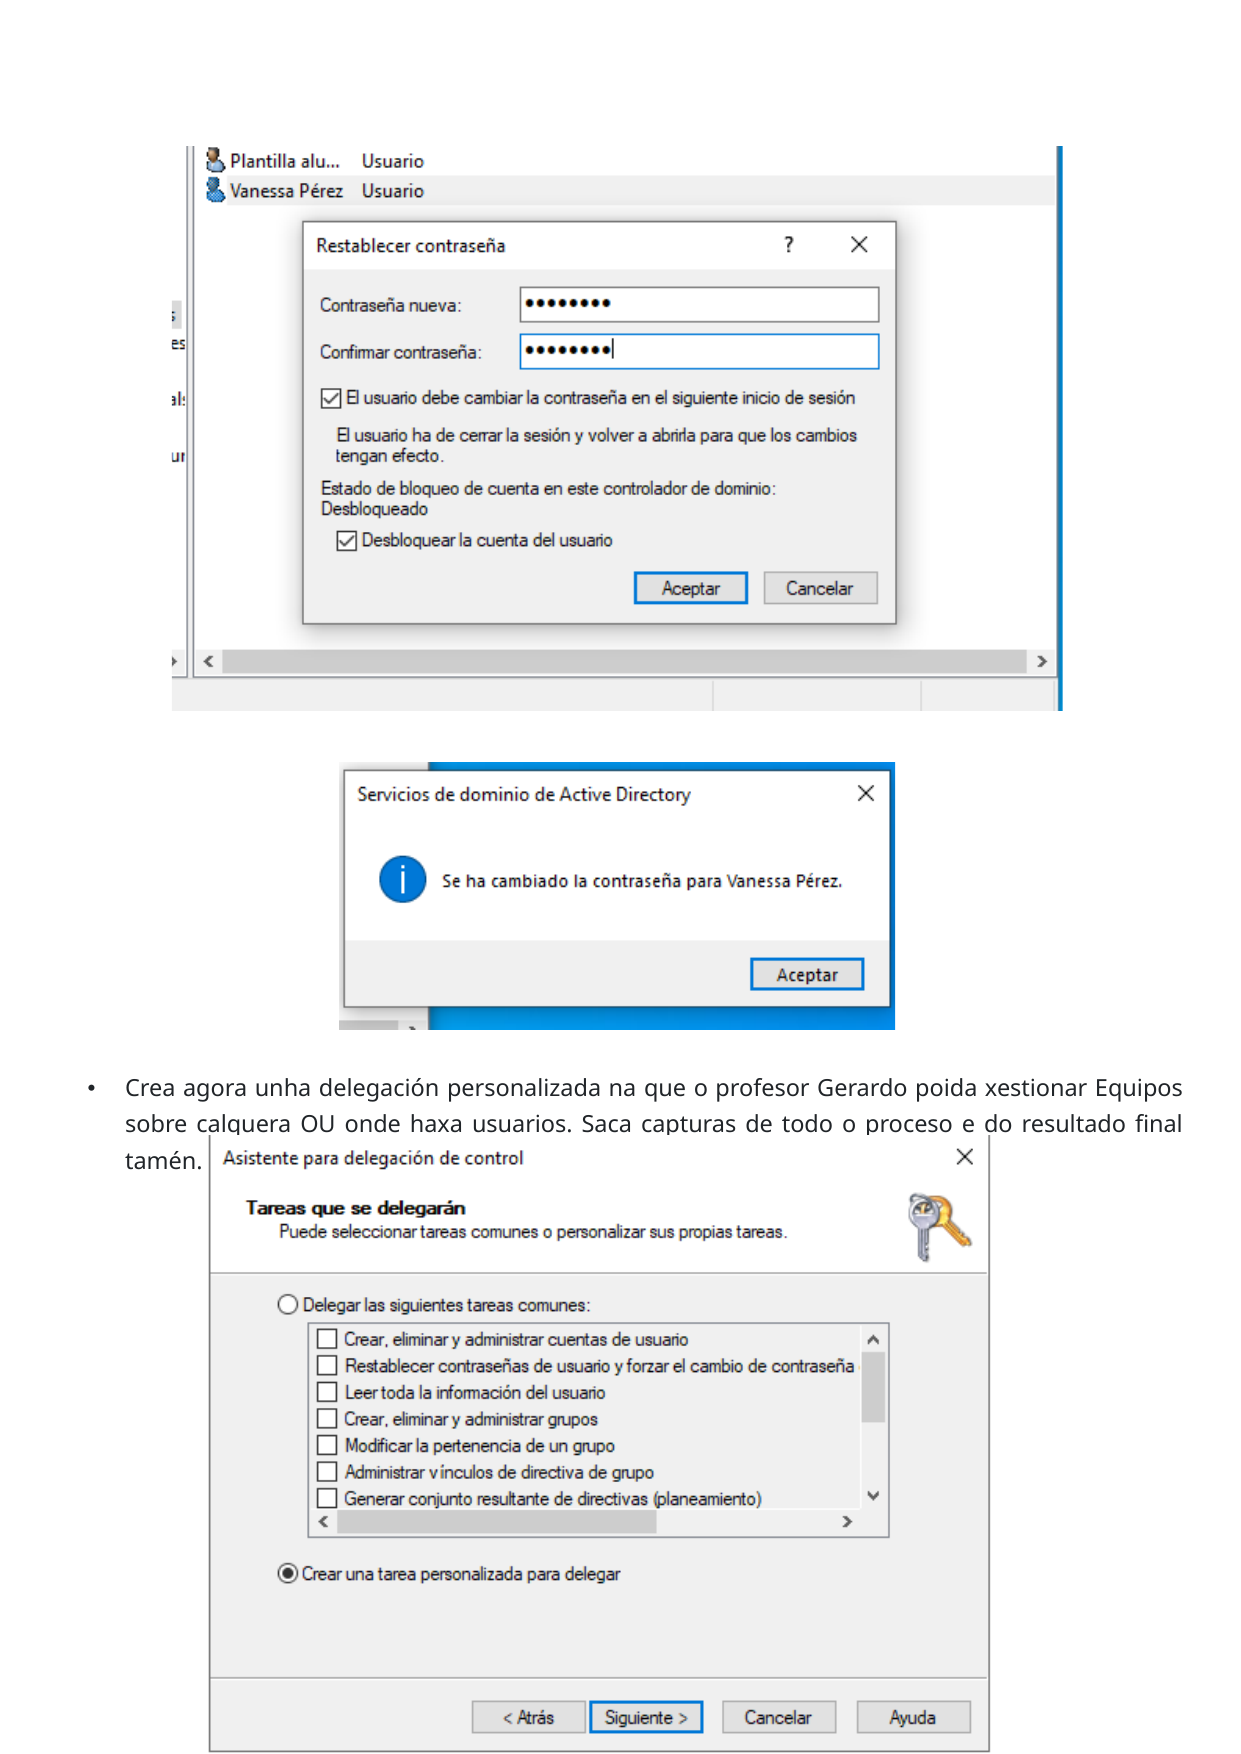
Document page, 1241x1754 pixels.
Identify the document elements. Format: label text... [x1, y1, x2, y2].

picture [339, 762, 896, 1030]
picture [171, 146, 1063, 711]
list Crea agora unha delegación personalizada na que o profesor Gerardo poida xestionar Equipos sobre calquera OU onde haxa usuarios. Saca capturas de todo o proceso e do resultado final tamén. [87, 1071, 1184, 1176]
picture [207, 1135, 1009, 1754]
